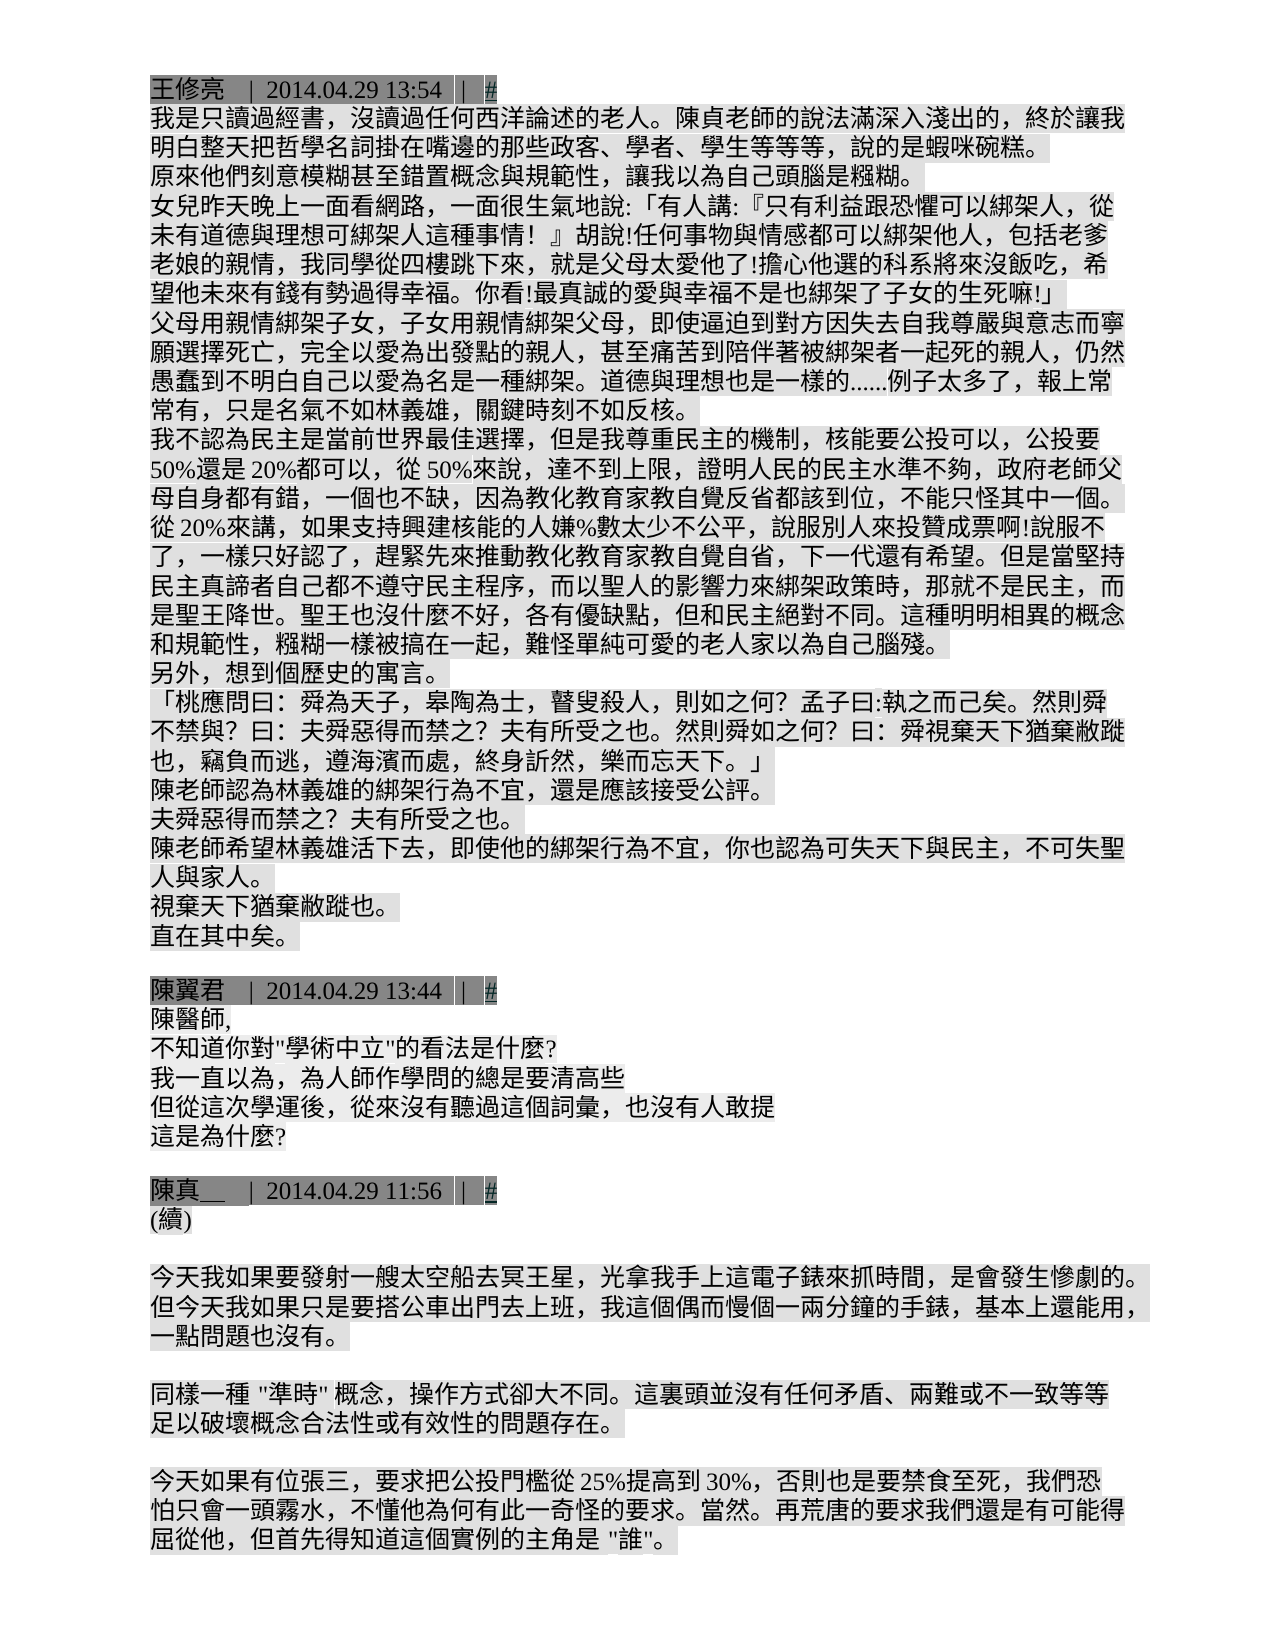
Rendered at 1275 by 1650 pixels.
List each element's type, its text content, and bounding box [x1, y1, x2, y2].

text 王修亮 | 2014.04.29 13:54 | # [150, 75, 1125, 104]
text 陳真＿ | 2014.04.29 11:56 | # [150, 1176, 1125, 1206]
text 陳醫師, 不知道你對"學術中立"的看法是什麼? 我一直以為，為人師作學問的總是要清高些 但從這次學運後，從來沒有聽過這個詞彙，也沒有人敢提 這是為什麼? [150, 1005, 1125, 1151]
text (續) 今天我如果要發射一艘太空船去冥王星，光拿我手上這電子錶來抓時間，是會發生慘劇的。但今天我如果只是要搭公車出門去上班，我這個偶而慢個一兩分鐘的手錶，基本上還能用，一點問題也沒有。 同樣一種 "準時" 概念，操作方式卻大不同。這裏頭並沒有任何矛盾、兩難或不一致等等足以破壞概念合法性或有效性的問題存在。 今天如果有位張三，要求把公投門檻從25%提高到30%，否則也是要禁食至死，我們恐怕只會一頭霧水，不懂他為何有此一奇怪的要求。當然。再荒唐的要求我們還是有可能得屈從他，但首先得知道這個實例的主角是 "誰"。 概念就像一種數學運算，沒有 "誰" 的問題。但在實際操作上，"誰" 卻使得運算結果大不同。為何會有這麼奇怪的事？因為任何概念都有個消除不掉的東西叫規範性(normativity)，規範性使得每一次的操作結果都不一樣。 所謂規範性意思是說，概念本身無法自動獲得對錯評價，它得有個判準才行，而這個判準必然具有某種人為協商的成份，大家喬出一種共識，一種結果，這個 "喬" 的成份就叫做規範性。 這意味著概念既不是長在樹上的天然之物，當然，它也不是你可以任意彈性調整的東西。 [150, 1206, 1125, 1555]
text 陳翼君 | 2014.04.29 13:44 | # [150, 976, 1125, 1005]
text 我是只讀過經書，沒讀過任何西洋論述的老人。陳貞老師的說法滿深入淺出的，終於讓我明白整天把哲學名詞掛在嘴邊的那些政客、學者、學生等等等，說的是蝦咪碗糕。 原來他們刻意模糊甚至錯置概念與規範性，讓我以為自己頭腦是糨糊。 女兒昨天晚上一面看網路，一面很生氣地說:「有人講:『只有利益跟恐懼可以綁架人，從未有道德與理想可綁架人這種事情！』胡說!任何事物與情感都可以綁架他人，包括老爹老娘的親情，我同學從四樓跳下來，就是父母太愛他了!擔心他選的科系將來沒飯吃，希望他未來有錢有勢過得幸福。你看!最真誠的愛與幸福不是也綁架了子女的生死嘛!」 父母用親情綁架子女，子女用親情綁架父母，即使逼迫到對方因失去自我尊嚴與意志而寧願選擇死亡，完全以愛為出發點的親人，甚至痛苦到陪伴著被綁架者一起死的親人，仍然愚蠢到不明白自己以愛為名是一種綁架。道德與理想也是一樣的......例子太多了，報上常常有，只是名氣不如林義雄，關鍵時刻不如反核。 我不認為民主是當前世界最佳選擇，但是我尊重民主的機制，核能要公投可以，公投要50%還是20%都可以，從50%來說，達不到上限，證明人民的民主水準不夠，政府老師父母自身都有錯，一個也不缺，因為教化教育家教自覺反省都該到位，不能只怪其中一個。從20%來講，如果支持興建核能的人嫌%數太少不公平，說服別人來投贊成票啊!說服不了，一樣只好認了，趕緊先來推動教化教育家教自覺自省，下一代還有希望。但是當堅持民主真諦者自己都不遵守民主程序，而以聖人的影響力來綁架政策時，那就不是民主，而是聖王降世。聖王也沒什麼不好，各有優缺點，但和民主絕對不同。這種明明相異的概念和規範性，糨糊一樣被搞在一起，難怪單純可愛的老人家以為自己腦殘。 另外，想到個歷史的寓言。 「桃應問曰：舜為天子，皋陶為士，瞽叟殺人，則如之何？孟子曰:執之而己矣。然則舜不禁與？曰：夫舜惡得而禁之？夫有所受之也。然則舜如之何？曰：舜視棄天下猶棄敝蹝也，竊負而逃，遵海濱而處，終身訢然，樂而忘天下。」 陳老師認為林義雄的綁架行為不宜，還是應該接受公評。 夫舜惡得而禁之？夫有所受之也。 陳老師希望林義雄活下去，即使他的綁架行為不宜，你也認為可失天下與民主，不可失聖人與家人。 視棄天下猶棄敝蹝也。 直在其中矣。 [150, 104, 1125, 951]
